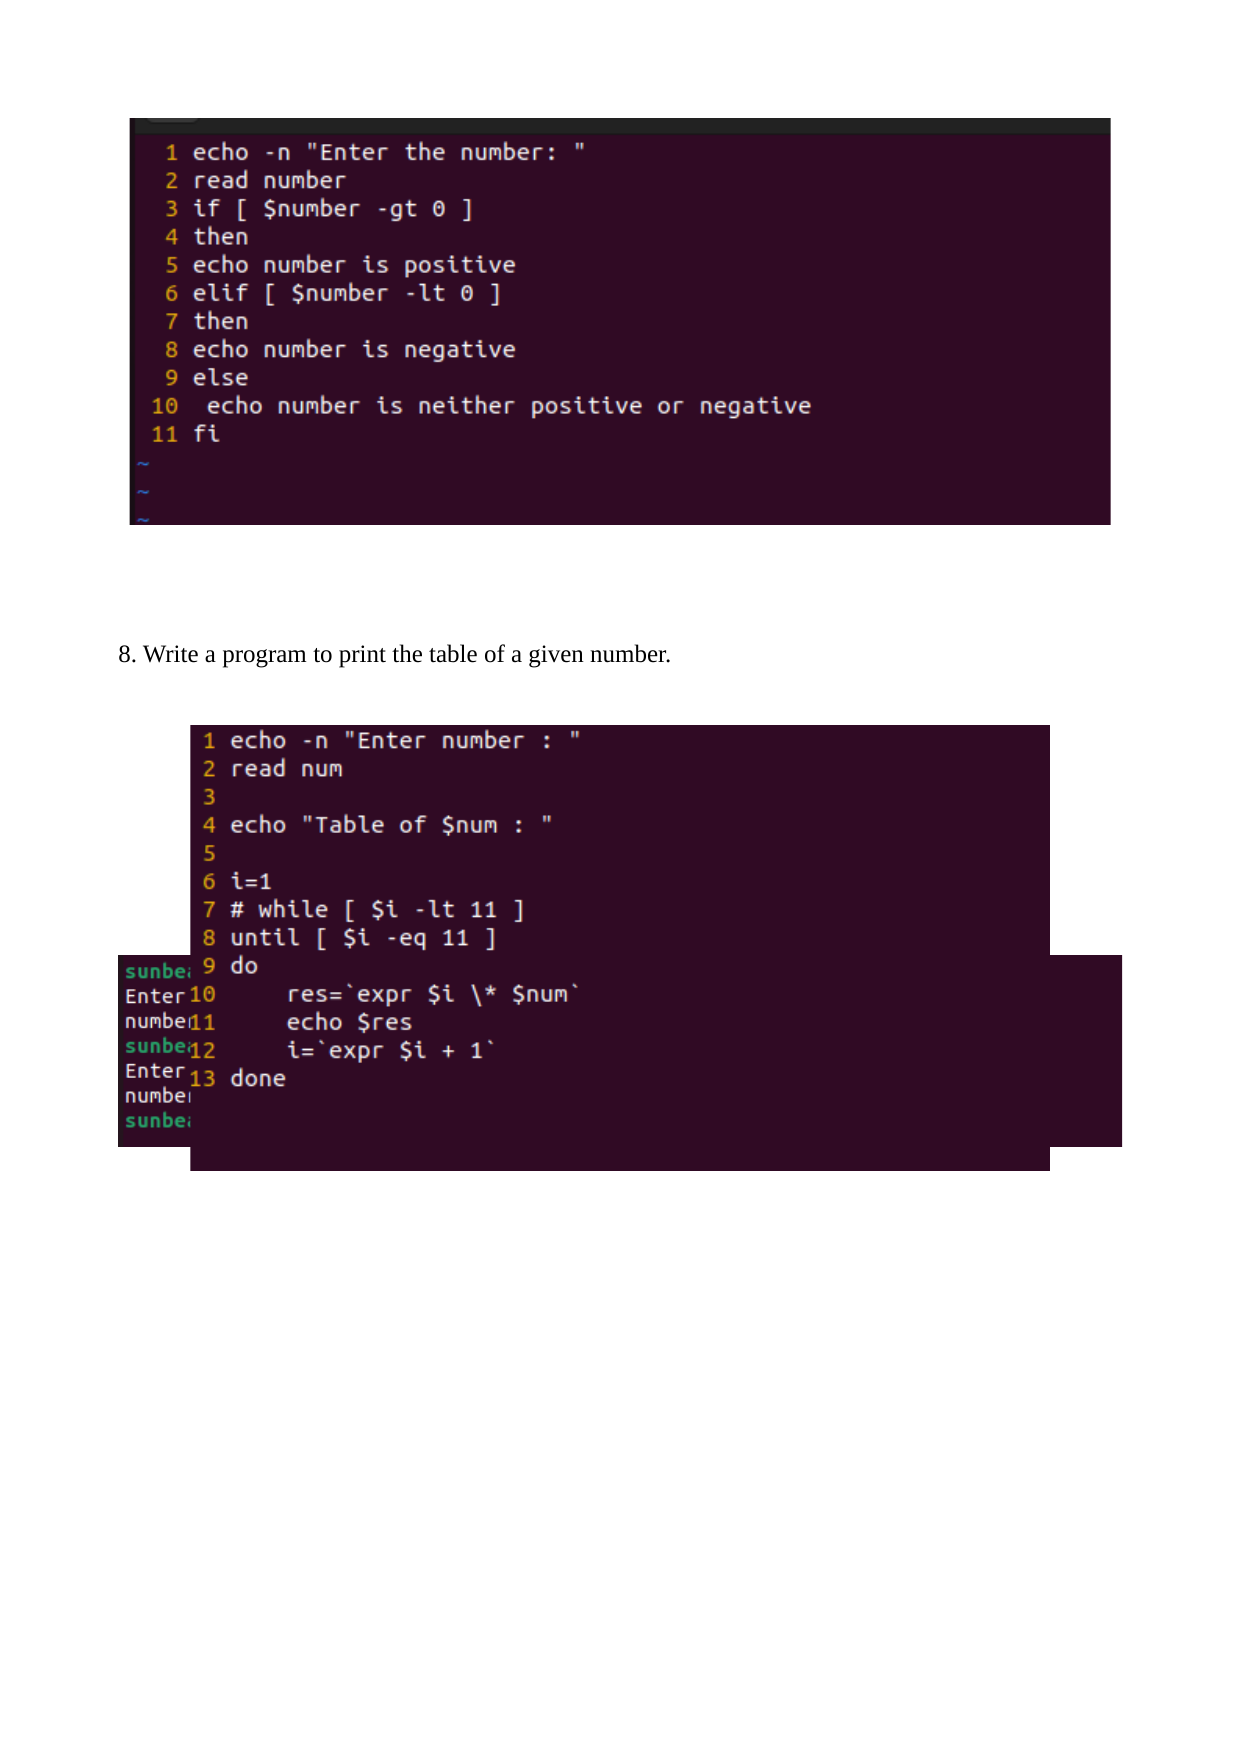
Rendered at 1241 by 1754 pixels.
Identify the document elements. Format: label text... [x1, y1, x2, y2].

picture [129, 118, 1111, 525]
text 8. Write a program to print the table of a given number. [118, 639, 1122, 668]
picture [118, 725, 1123, 1171]
